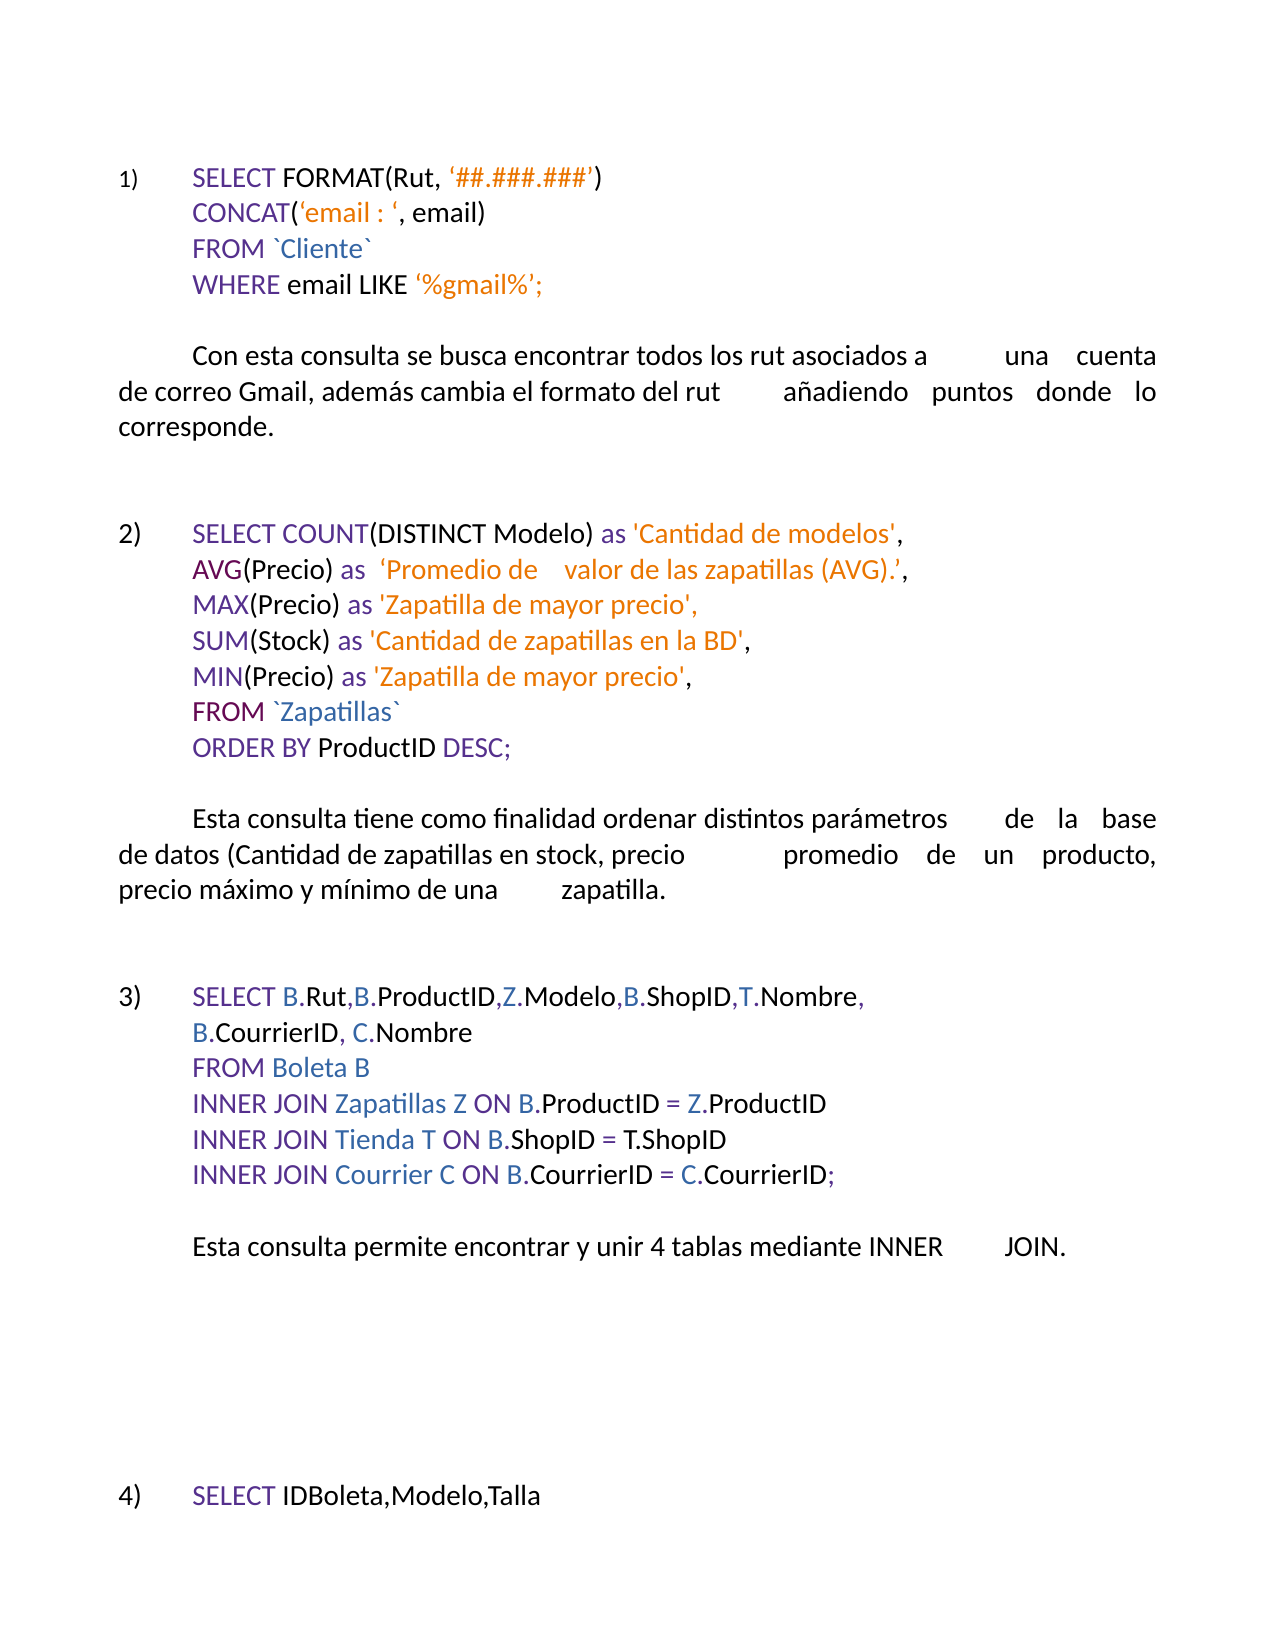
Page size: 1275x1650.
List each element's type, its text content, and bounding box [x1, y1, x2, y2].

text 2) SELECT COUNT(DISTINCT Modelo) as 'Cantidad de modelos', [118, 515, 1157, 551]
text INNER JOIN Tienda T ON B.ShopID = T.ShopID [118, 1121, 1157, 1156]
text AVG(Precio) as ‘Promedio de valor de las zapatillas (AVG).’, [118, 551, 1157, 586]
text Esta consulta tiene como finalidad ordenar distintos parámetros de la base de datos (Cantidad de zapatillas en stock, precio promedio de un producto, precio máximo y mínimo de una zapatilla. [118, 800, 1157, 907]
text 3) SELECT B.Rut,B.ProductID,Z.Modelo,B.ShopID,T.Nombre, [118, 978, 1157, 1014]
text INNER JOIN Courrier C ON B.CourrierID = C.CourrierID; [118, 1156, 1157, 1192]
text FROM `Zapatillas` [118, 693, 1157, 729]
text CONCAT(‘email : ‘, email) [118, 194, 1157, 230]
text SUM(Stock) as 'Cantidad de zapatillas en la BD', [118, 622, 1157, 658]
text MAX(Precio) as 'Zapatilla de mayor precio', [118, 586, 1157, 622]
text FROM `Cliente` [118, 230, 1157, 266]
text 4) SELECT IDBoleta,Modelo,Talla [118, 1477, 1157, 1513]
text 1) SELECT FORMAT(Rut, ‘##.###.###’) [118, 159, 1157, 194]
text Esta consulta permite encontrar y unir 4 tablas mediante INNER JOIN. [118, 1228, 1157, 1263]
text MIN(Precio) as 'Zapatilla de mayor precio', [118, 658, 1157, 693]
text WHERE email LIKE ‘%gmail%’; [118, 266, 1157, 301]
text B.CourrierID, C.Nombre [118, 1014, 1157, 1049]
text FROM Boleta B INNER JOIN Zapatillas Z ON B.ProductID = Z.ProductID [118, 1049, 1157, 1121]
text Con esta consulta se busca encontrar todos los rut asociados a una cuenta de correo Gmail, además cambia el formato del rut añadiendo puntos donde lo corresponde. [118, 337, 1157, 444]
text ORDER BY ProductID DESC; [118, 729, 1157, 764]
